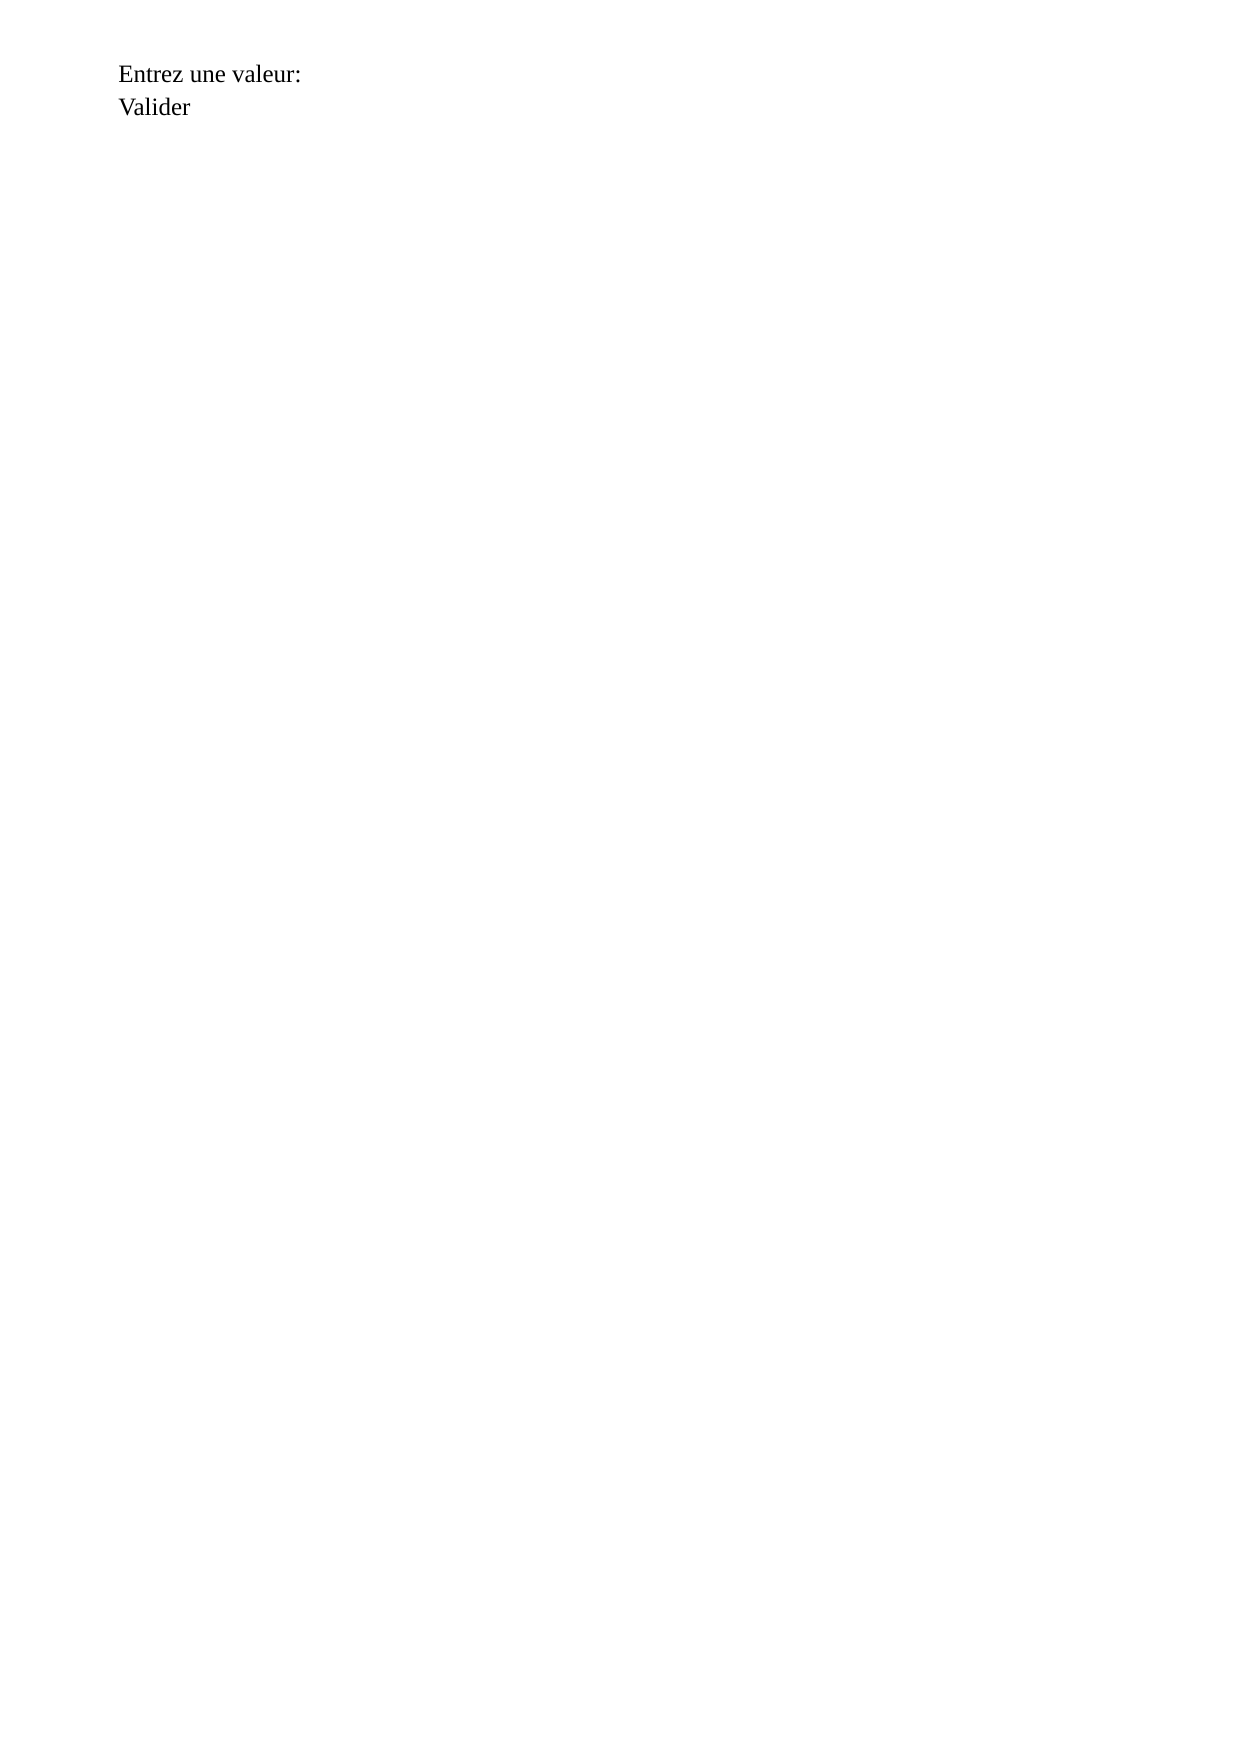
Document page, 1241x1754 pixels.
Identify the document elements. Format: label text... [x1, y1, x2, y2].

text Valider [118, 92, 1181, 121]
text Entrez une valeur: [118, 59, 1181, 88]
